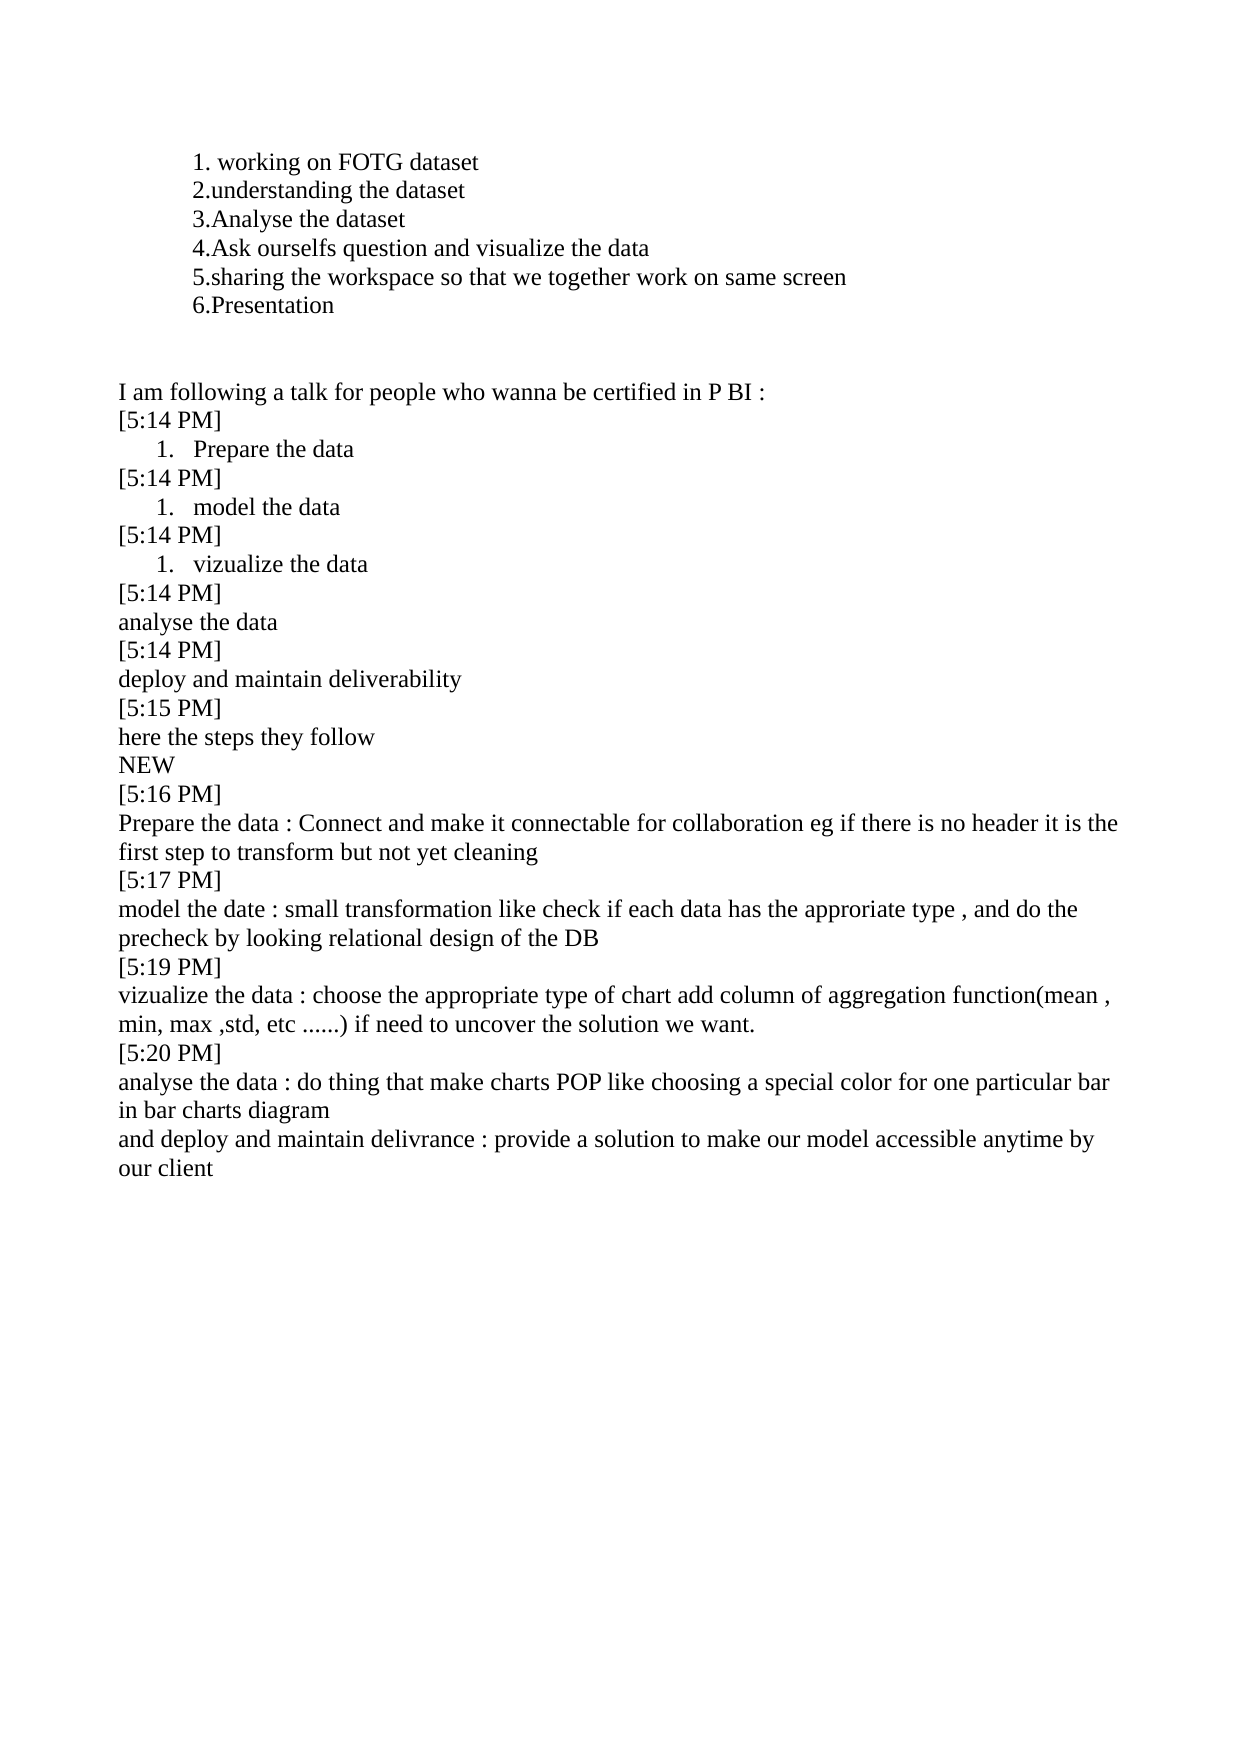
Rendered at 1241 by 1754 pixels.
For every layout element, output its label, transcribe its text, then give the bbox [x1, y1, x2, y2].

text 2.understanding the dataset [192, 176, 1122, 204]
list model the data [156, 492, 1122, 521]
text and deploy and maintain delivrance : provide a solution to make our model accessible anytime by our client [118, 1124, 1122, 1182]
text I am following a talk for people who wanna be certified in P BI : [118, 377, 1122, 406]
text analyse the data : do thing that make charts POP like choosing a special color for one particular bar in bar charts diagram [118, 1067, 1122, 1124]
text 1. working on FOTG dataset [192, 147, 1122, 176]
text [5:14 PM] [118, 578, 1122, 607]
text [5:16 PM] [118, 779, 1122, 808]
text [5:14 PM] [118, 636, 1122, 664]
text 4.Ask ourselfs question and visualize the data [192, 233, 1122, 262]
text [5:14 PM] [118, 521, 1122, 549]
list Prepare the data [156, 434, 1122, 463]
text 5.sharing the workspace so that we together work on same screen [192, 262, 1122, 291]
text vizualize the data : choose the appropriate type of chart add column of aggregation function(mean , min, max ,std, etc ......) if need to uncover the solution we want. [118, 981, 1122, 1038]
text analyse the data [118, 607, 1122, 636]
text [5:17 PM] [118, 866, 1122, 894]
text deploy and maintain deliverability [118, 664, 1122, 693]
text here the steps they follow [118, 722, 1122, 751]
text 3.Analyse the dataset [192, 204, 1122, 233]
text [5:14 PM] [118, 406, 1122, 434]
text Prepare the data : Connect and make it connectable for collaboration eg if there is no header it is the first step to transform but not yet cleaning [118, 808, 1122, 866]
text [5:15 PM] [118, 693, 1122, 722]
text [5:19 PM] [118, 952, 1122, 981]
list vizualize the data [156, 549, 1122, 578]
text [5:14 PM] [118, 463, 1122, 492]
text NEW [118, 751, 1122, 779]
text model the date : small transformation like check if each data has the approriate type , and do the precheck by looking relational design of the DB [118, 894, 1122, 952]
text [5:20 PM] [118, 1038, 1122, 1067]
text 6.Presentation [192, 291, 1122, 319]
